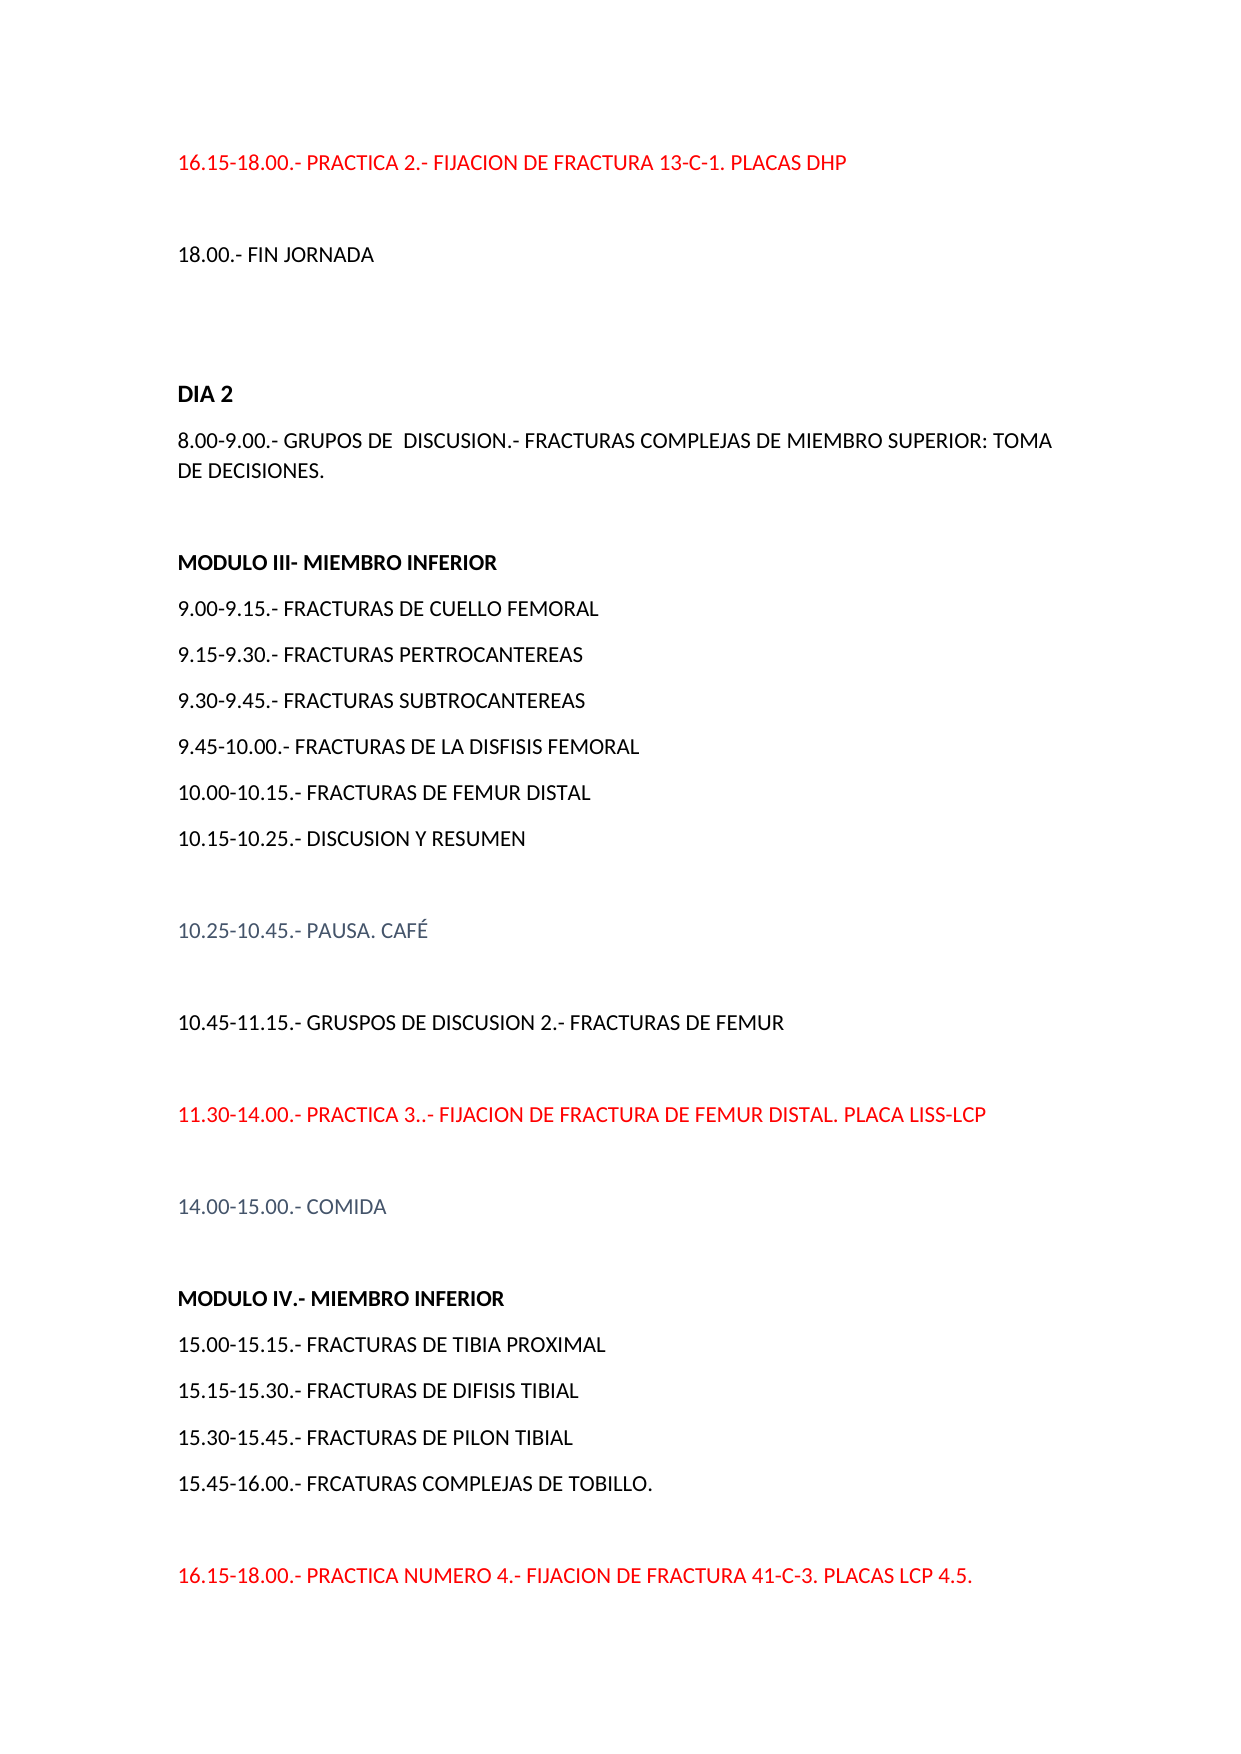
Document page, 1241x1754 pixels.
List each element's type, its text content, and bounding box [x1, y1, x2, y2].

text 8.00-9.00.- GRUPOS DE DISCUSION.- FRACTURAS COMPLEJAS DE MIEMBRO SUPERIOR: TOMA DE DECISIONES. [177, 426, 1063, 484]
text 15.45-16.00.- FRCATURAS COMPLEJAS DE TOBILLO. [177, 1469, 1063, 1497]
text MODULO III- MIEMBRO INFERIOR [177, 548, 1063, 576]
text 9.30-9.45.- FRACTURAS SUBTROCANTEREAS [177, 686, 1063, 714]
text 14.00-15.00.- COMIDA [177, 1192, 1063, 1221]
text DIA 2 [177, 378, 1063, 408]
text 9.45-10.00.- FRACTURAS DE LA DISFISIS FEMORAL [177, 732, 1063, 760]
text 15.00-15.15.- FRACTURAS DE TIBIA PROXIMAL [177, 1331, 1063, 1359]
text 10.45-11.15.- GRUSPOS DE DISCUSION 2.- FRACTURAS DE FEMUR [177, 1008, 1063, 1036]
text 10.15-10.25.- DISCUSION Y RESUMEN [177, 824, 1063, 852]
text 9.00-9.15.- FRACTURAS DE CUELLO FEMORAL [177, 594, 1063, 622]
text 11.30-14.00.- PRACTICA 3..- FIJACION DE FRACTURA DE FEMUR DISTAL. PLACA LISS-LCP [177, 1100, 1063, 1128]
text 15.30-15.45.- FRACTURAS DE PILON TIBIAL [177, 1423, 1063, 1451]
text 9.15-9.30.- FRACTURAS PERTROCANTEREAS [177, 640, 1063, 668]
text 10.25-10.45.- PAUSA. CAFÉ [177, 916, 1063, 944]
text 15.15-15.30.- FRACTURAS DE DIFISIS TIBIAL [177, 1377, 1063, 1405]
text 16.15-18.00.- PRACTICA NUMERO 4.- FIJACION DE FRACTURA 41-C-3. PLACAS LCP 4.5. [177, 1561, 1063, 1589]
text 16.15-18.00.- PRACTICA 2.- FIJACION DE FRACTURA 13-C-1. PLACAS DHP [177, 148, 1063, 176]
text 18.00.- FIN JORNADA [177, 240, 1063, 268]
text 10.00-10.15.- FRACTURAS DE FEMUR DISTAL [177, 778, 1063, 806]
text MODULO IV.- MIEMBRO INFERIOR [177, 1284, 1063, 1313]
